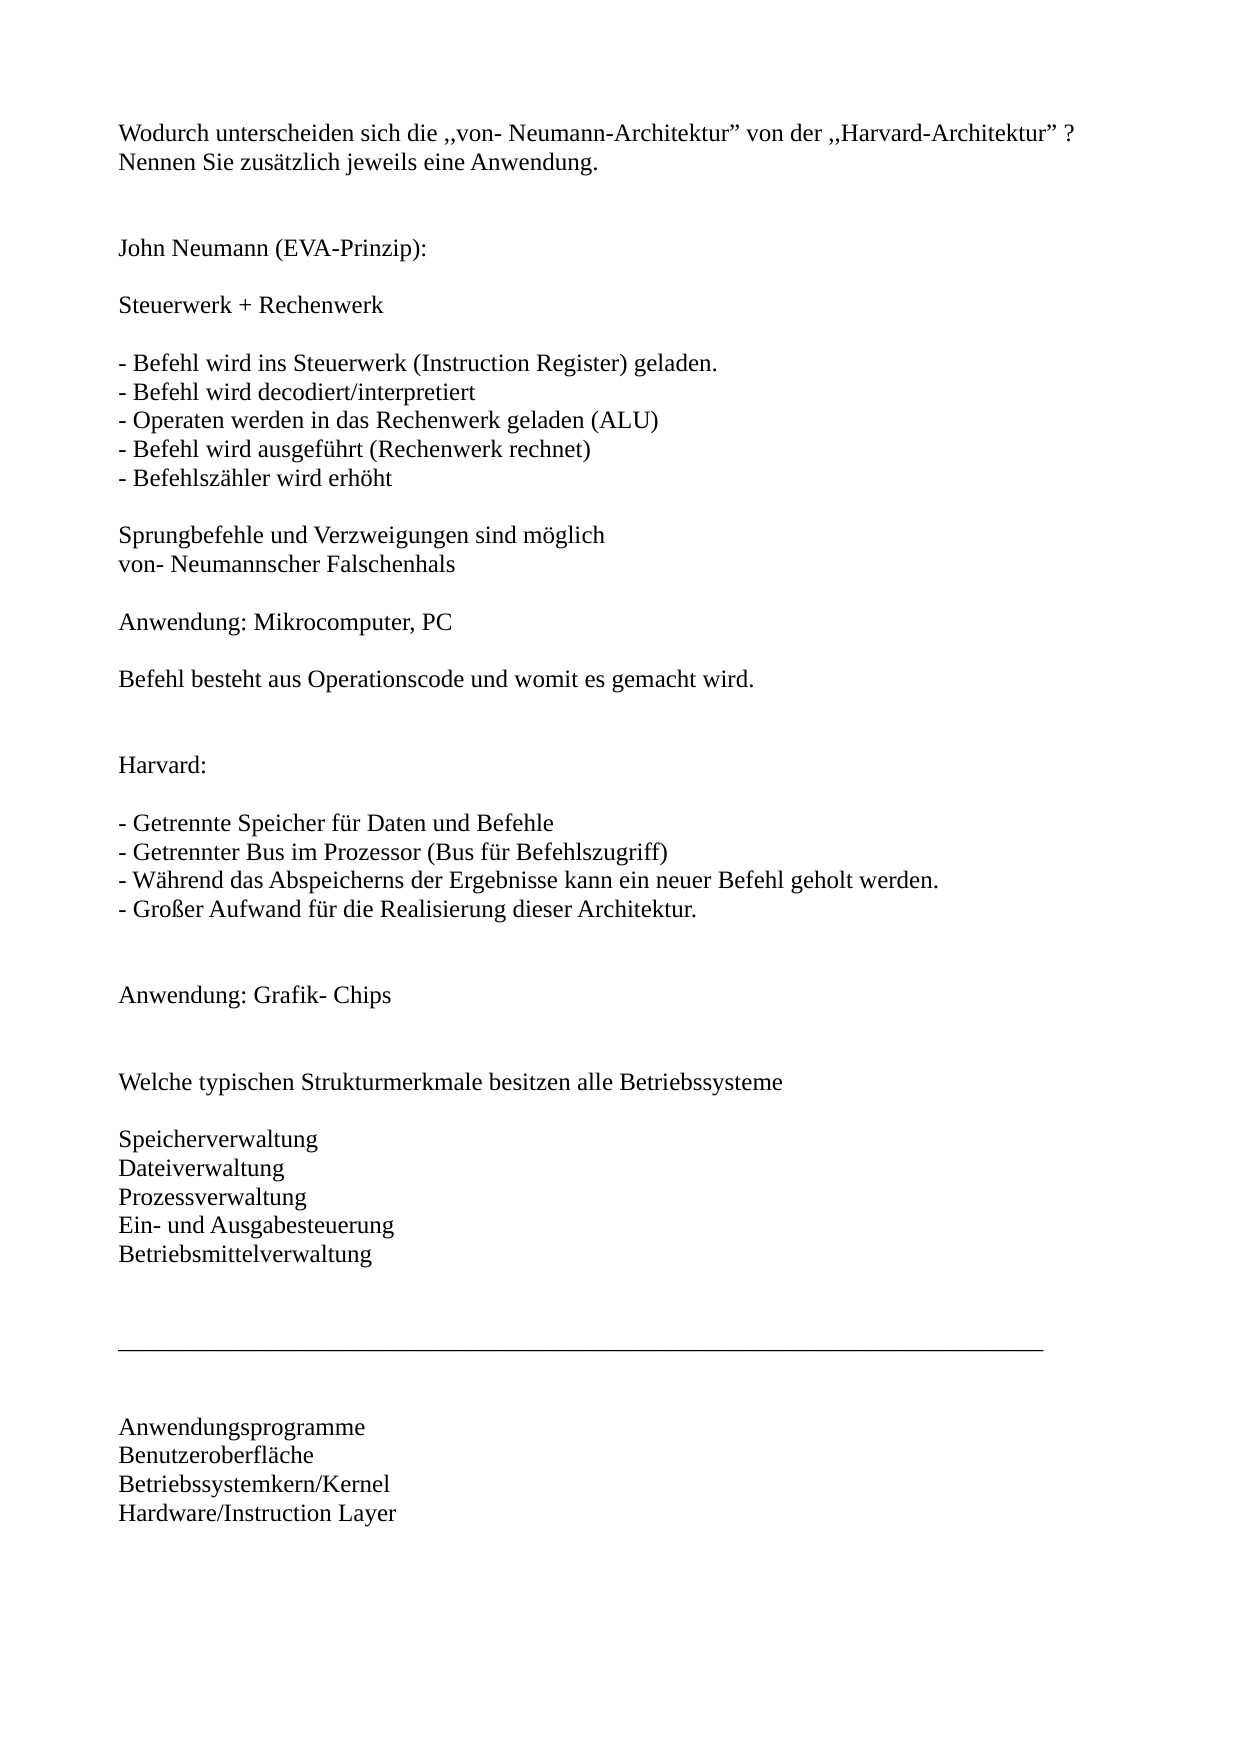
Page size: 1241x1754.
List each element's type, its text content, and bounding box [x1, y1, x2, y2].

text - Getrennte Speicher für Daten und Befehle [118, 808, 1122, 837]
text von- Neumannscher Falschenhals [118, 549, 1122, 578]
text - Befehlszähler wird erhöht [118, 463, 1122, 492]
text Sprungbefehle und Verzweigungen sind möglich [118, 521, 1122, 549]
text - Befehl wird ins Steuerwerk (Instruction Register) geladen. [118, 348, 1122, 377]
text Anwendungsprogramme [118, 1412, 1122, 1441]
text - Großer Aufwand für die Realisierung dieser Architektur. [118, 894, 1122, 923]
text Speicherverwaltung [118, 1124, 1122, 1153]
text Prozessverwaltung [118, 1182, 1122, 1211]
text - Getrennter Bus im Prozessor (Bus für Befehlszugriff) [118, 837, 1122, 866]
text Ein- und Ausgabesteuerung [118, 1211, 1122, 1239]
text Steuerwerk + Rechenwerk [118, 291, 1122, 319]
text Betriebsmittelverwaltung [118, 1239, 1122, 1268]
text Benutzeroberfläche [118, 1441, 1122, 1469]
text - Während das Abspeicherns der Ergebnisse kann ein neuer Befehl geholt werden. [118, 866, 1122, 894]
text Wodurch unterscheiden sich die ,,von- Neumann-Architektur” von der ,,Harvard-Architektur” ? [118, 118, 1122, 147]
text John Neumann (EVA-Prinzip): [118, 233, 1122, 262]
text - Befehl wird decodiert/interpretiert [118, 377, 1122, 406]
text - Operaten werden in das Rechenwerk geladen (ALU) [118, 406, 1122, 434]
text Befehl besteht aus Operationscode und womit es gemacht wird. [118, 664, 1122, 693]
text Anwendung: Mikrocomputer, PC [118, 607, 1122, 636]
text __________________________________________________________________________ [118, 1326, 1122, 1354]
text - Befehl wird ausgeführt (Rechenwerk rechnet) [118, 434, 1122, 463]
text Anwendung: Grafik- Chips [118, 981, 1122, 1009]
text Welche typischen Strukturmerkmale besitzen alle Betriebssysteme [118, 1067, 1122, 1096]
text Dateiverwaltung [118, 1153, 1122, 1182]
text Hardware/Instruction Layer [118, 1498, 1122, 1527]
text Nennen Sie zusätzlich jeweils eine Anwendung. [118, 147, 1122, 176]
text Harvard: [118, 751, 1122, 779]
text Betriebssystemkern/Kernel [118, 1469, 1122, 1498]
